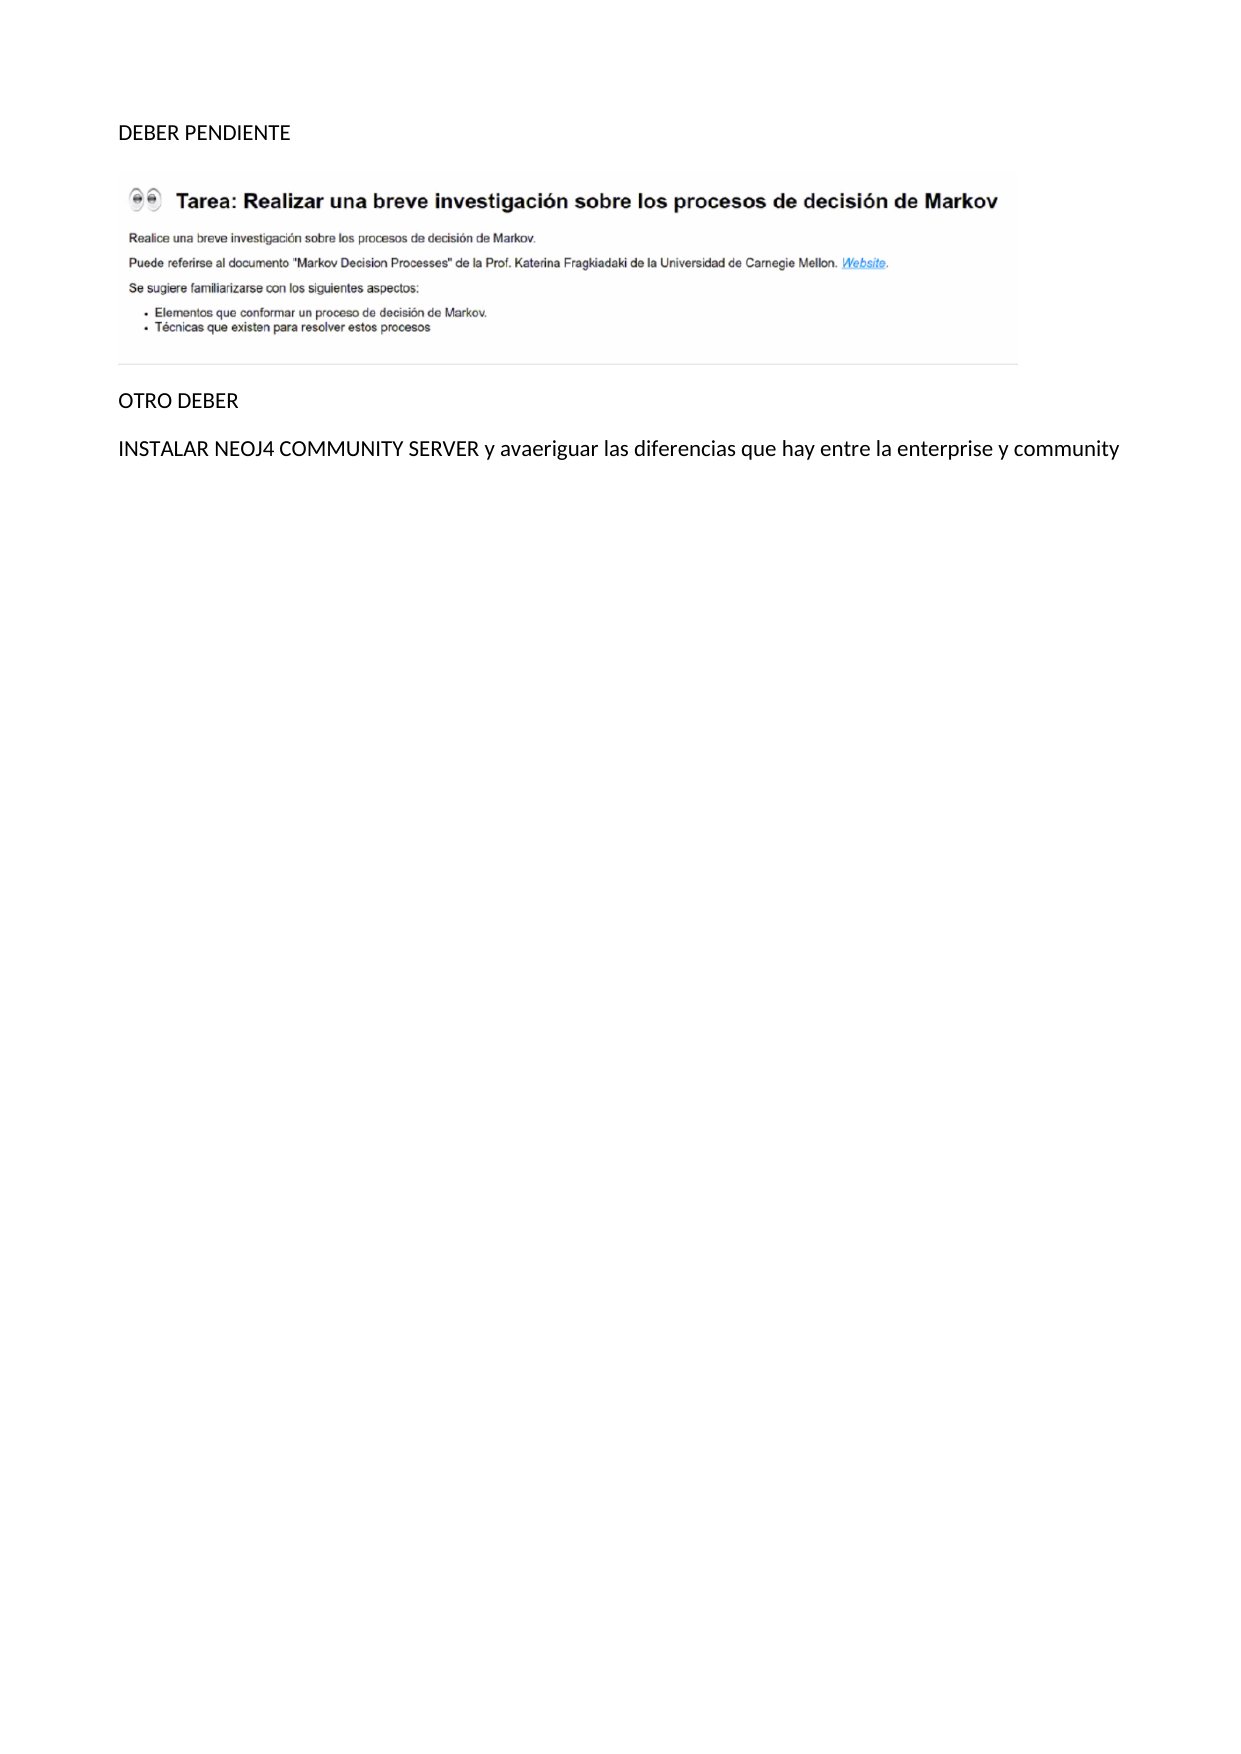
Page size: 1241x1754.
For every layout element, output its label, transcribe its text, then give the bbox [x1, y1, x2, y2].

text INSTALAR NEOJ4 COMMUNITY SERVER y avaeriguar las diferencias que hay entre la enterprise y community [118, 434, 1122, 463]
text OTRO DEBER [118, 386, 1122, 414]
text DEBER PENDIENTE [118, 118, 1122, 146]
